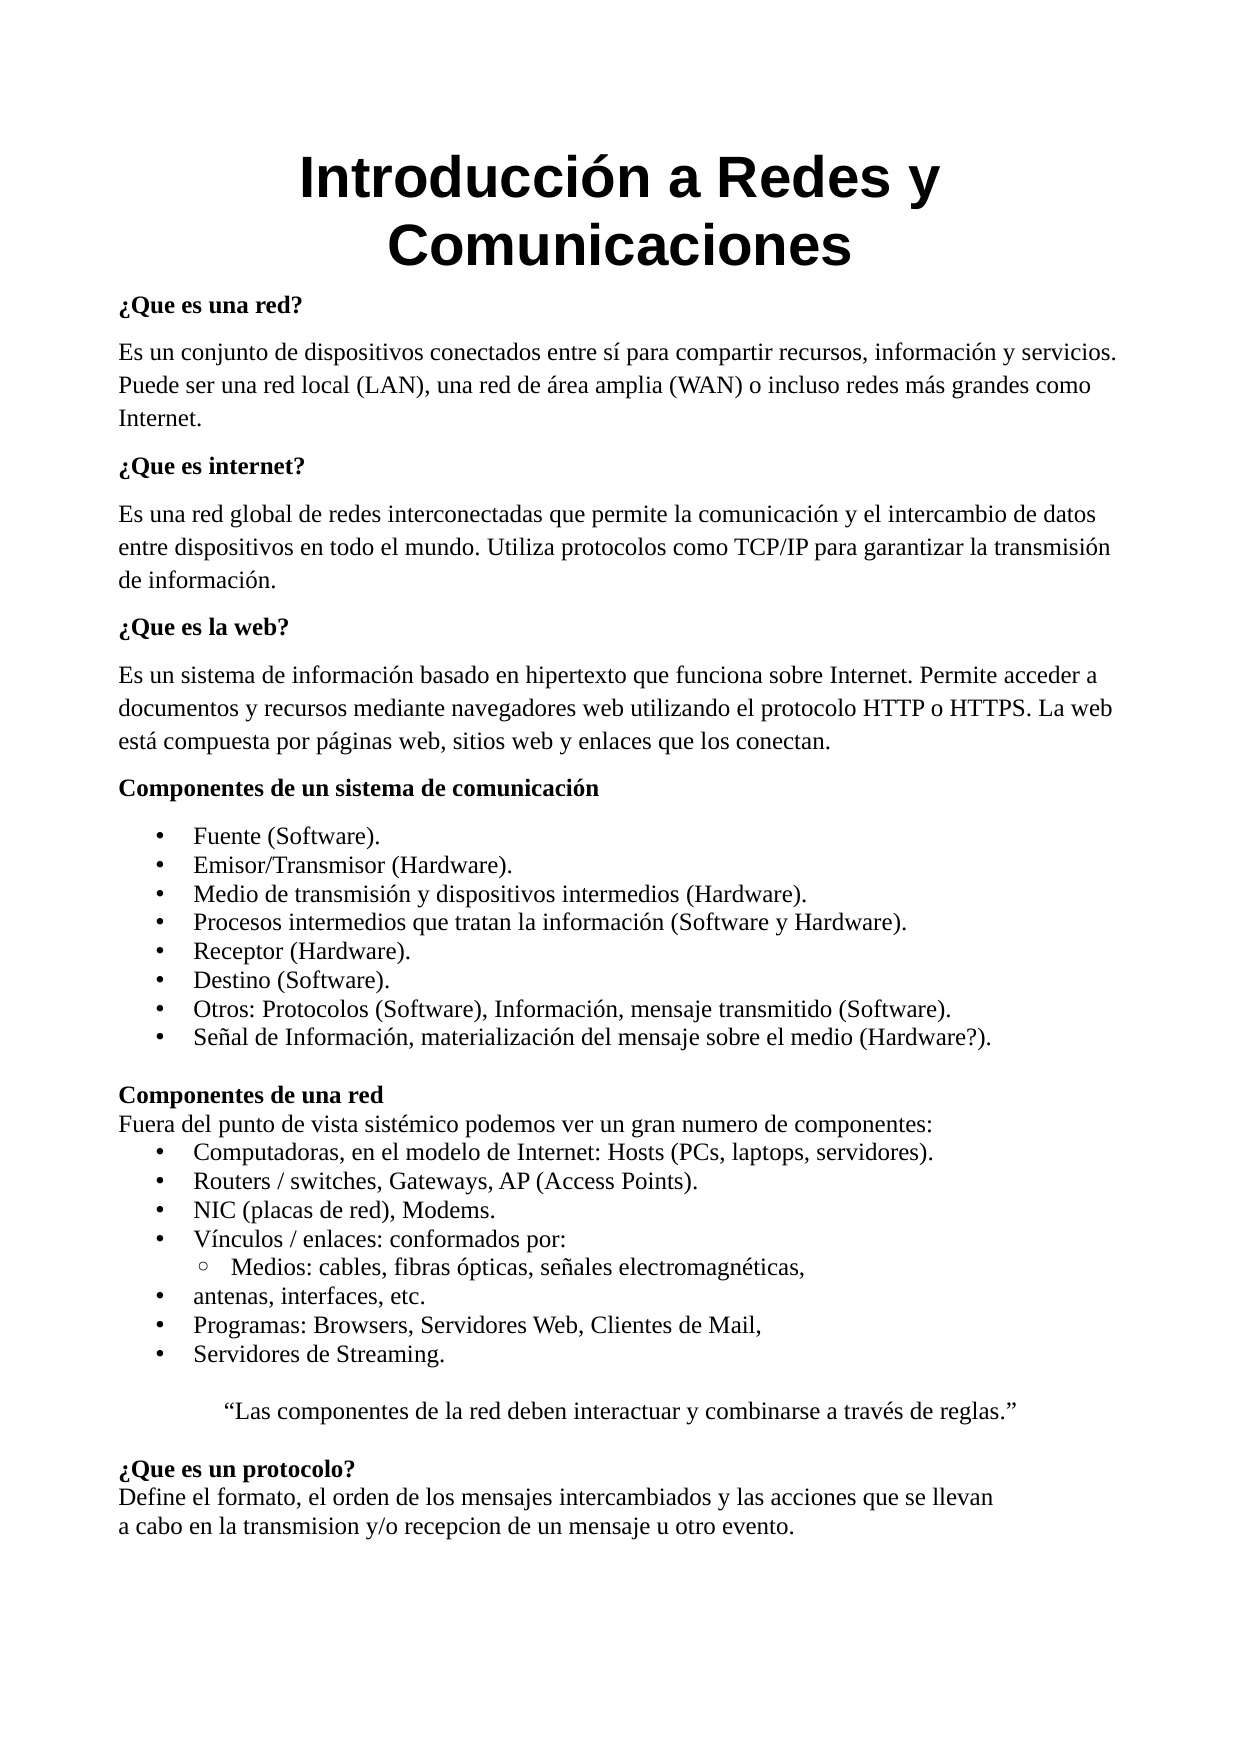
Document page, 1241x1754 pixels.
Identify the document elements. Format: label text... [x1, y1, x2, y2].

text ¿Que es internet? [118, 451, 1122, 480]
text Componentes de una red [118, 1080, 1122, 1109]
text ¿Que es un protocolo? [118, 1454, 1122, 1482]
list Medio de transmisión y dispositivos intermedios (Hardware). [156, 879, 1122, 907]
list Destino (Software). [156, 965, 1122, 994]
list Programas: Browsers, Servidores Web, Clientes de Mail, [156, 1310, 1122, 1339]
list Routers / switches, Gateways, AP (Access Points). [156, 1166, 1122, 1195]
text ¿Que es una red? [118, 290, 1122, 318]
text Es una red global de redes interconectadas que permite la comunicación y el intercambio de datos entre dispositivos en todo el mundo. Utiliza protocolos como TCP/IP para garantizar la transmisión de información. [118, 499, 1122, 593]
list Emisor/Transmisor (Hardware). [156, 850, 1122, 879]
list Servidores de Streaming. [156, 1339, 1122, 1367]
list NIC (placas de red), Modems. [156, 1195, 1122, 1224]
text Es un sistema de información basado en hipertexto que funciona sobre Internet. Permite acceder a documentos y recursos mediante navegadores web utilizando el protocolo HTTP o HTTPS. La web está compuesta por páginas web, sitios web y enlaces que los conectan. [118, 660, 1122, 755]
text a cabo en la transmision y/o recepcion de un mensaje u otro evento. [118, 1511, 1122, 1540]
list Procesos intermedios que tratan la información (Software y Hardware). [156, 907, 1122, 936]
list Medios: cables, fibras ópticas, señales electromagnéticas, [193, 1252, 1122, 1281]
text Define el formato, el orden de los mensajes intercambiados y las acciones que se llevan [118, 1482, 1122, 1511]
text “Las componentes de la red deben interactuar y combinarse a través de reglas.” [118, 1396, 1122, 1425]
text Componentes de un sistema de comunicación [118, 773, 1122, 802]
list Fuente (Software). [156, 821, 1122, 850]
list Computadoras, en el modelo de Internet: Hosts (PCs, laptops, servidores). [156, 1137, 1122, 1166]
title Introducción a Redes y Comunicaciones [118, 143, 1122, 277]
text Fuera del punto de vista sistémico podemos ver un gran numero de componentes: [118, 1109, 1122, 1137]
text ¿Que es la web? [118, 612, 1122, 641]
list Señal de Información, materialización del mensaje sobre el medio (Hardware?). [156, 1022, 1122, 1051]
list Otros: Protocolos (Software), Información, mensaje transmitido (Software). [156, 994, 1122, 1022]
list Vínculos / enlaces: conformados por: [156, 1224, 1122, 1252]
list Receptor (Hardware). [156, 936, 1122, 965]
list antenas, interfaces, etc. [156, 1281, 1122, 1310]
text Es un conjunto de dispositivos conectados entre sí para compartir recursos, información y servicios. Puede ser una red local (LAN), una red de área amplia (WAN) o incluso redes más grandes como Internet. [118, 337, 1122, 432]
